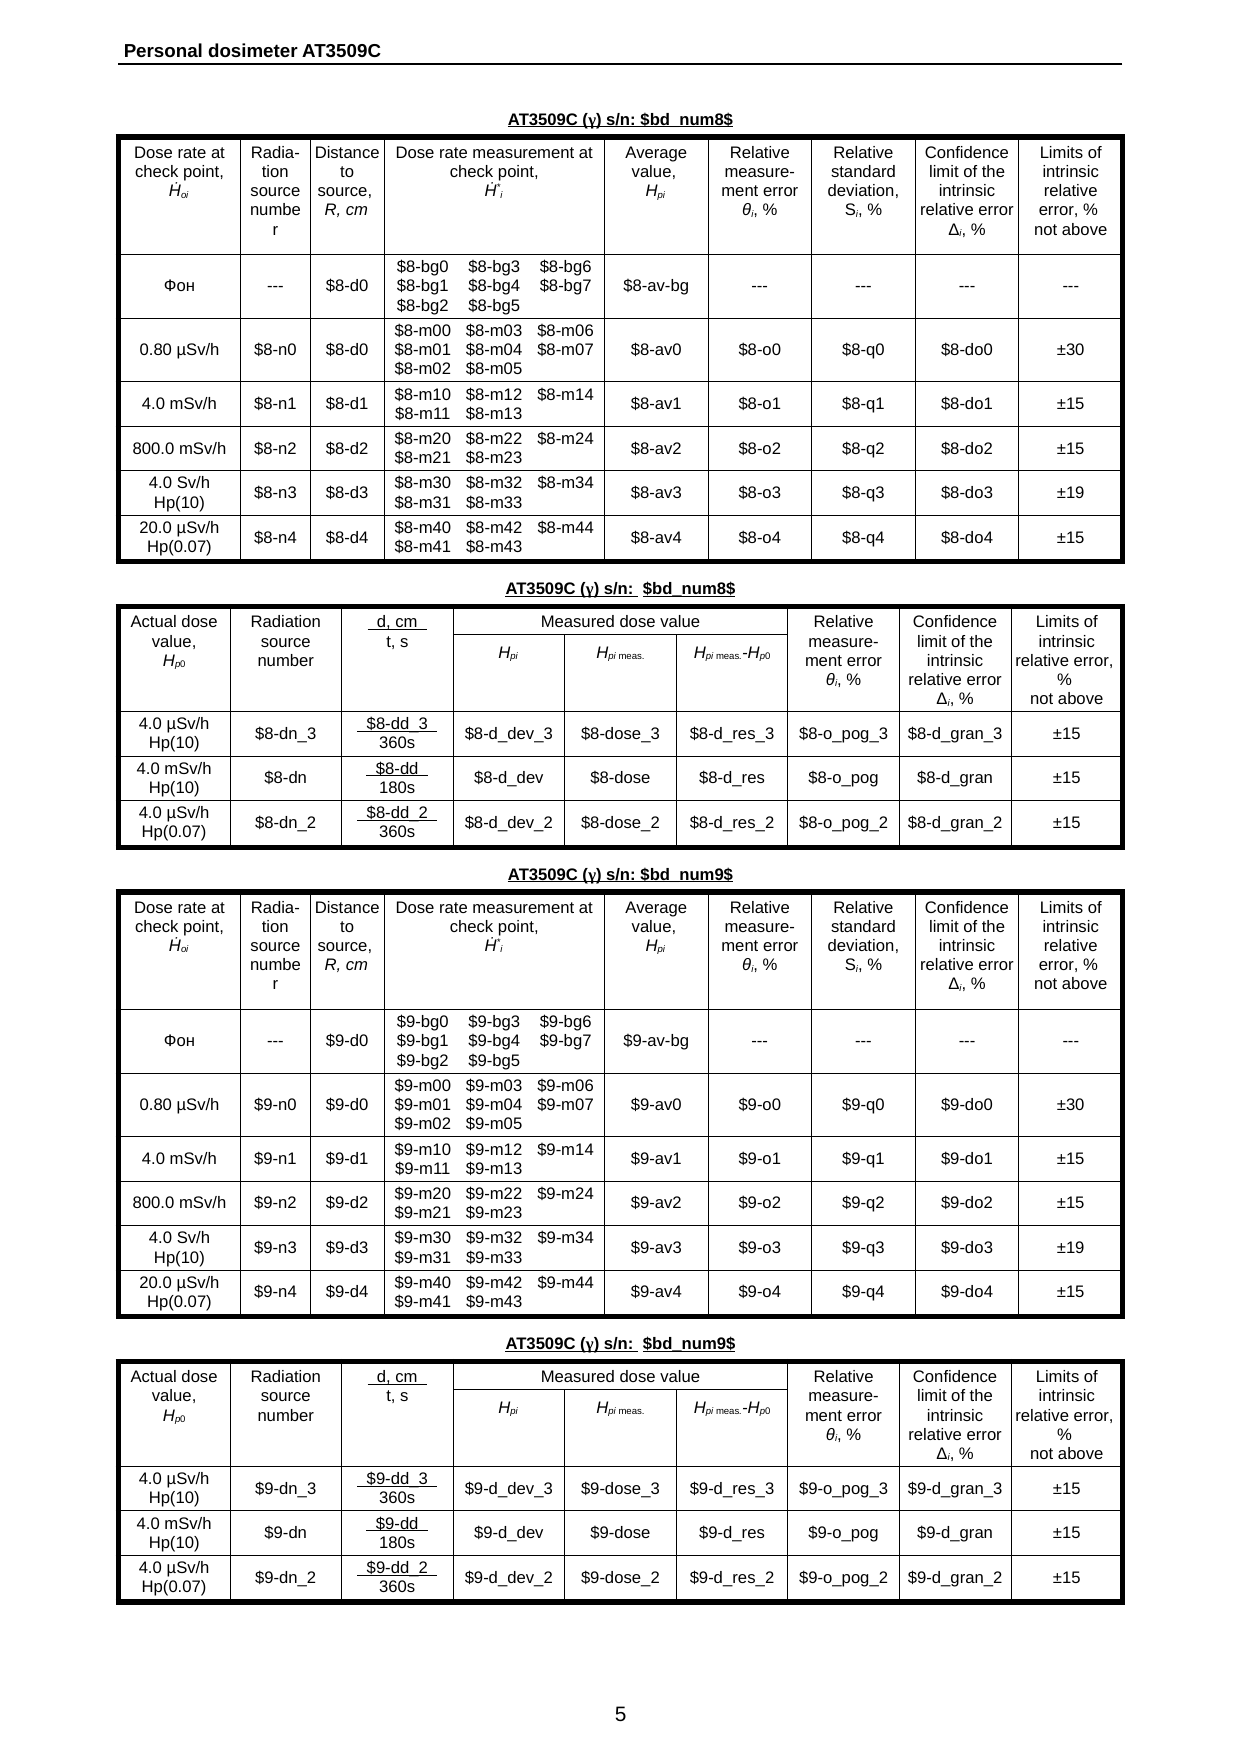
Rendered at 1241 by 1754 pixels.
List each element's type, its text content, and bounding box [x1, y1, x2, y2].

table_cell ±15 [1019, 516, 1120, 559]
table_cell --- [1019, 1010, 1120, 1072]
table_cell $9-av4 [605, 1271, 708, 1314]
table_header AT3509C (γ) s/n: $bd_num8$ [118, 564, 1122, 604]
table_cell $9-dose_3 [565, 1467, 676, 1510]
table_cell $8-dose_2 [565, 801, 676, 844]
table_cell $8-do3 [916, 471, 1018, 515]
table_cell Radia-tion source number [241, 895, 310, 1009]
table_cell $9-o2 [709, 1182, 811, 1225]
table_cell $8-d4 [311, 516, 384, 559]
table_cell Hpi meas. [565, 635, 676, 711]
table_cell $9-o_pog_3 [788, 1467, 899, 1510]
table_cell $9-av0 [605, 1074, 708, 1136]
table_cell Hpi meas.-Hp0 [677, 635, 787, 711]
table_cell $9-d0 [311, 1010, 384, 1072]
table_cell $9-bg0 $9-bg1 $9-bg2 $9-bg3 $9-bg4 $9-bg5 $9-bg6 $9-bg7 [385, 1010, 604, 1072]
table_cell $8-dose [565, 757, 676, 800]
table_cell Confidence limit of the intrinsic relative error Δi, % [916, 895, 1018, 1009]
table_cell Relative standard deviation, Si, % [812, 895, 915, 1009]
table_cell Limits of intrinsic relative error, % not above [1012, 1364, 1120, 1466]
table_cell $9-n0 [241, 1074, 310, 1136]
table_cell Actual dose value, Hp0 [121, 609, 230, 711]
table_cell $9-do0 [916, 1074, 1018, 1136]
table_cell $8-q0 [812, 319, 915, 381]
table_cell $9-d_gran_2 [900, 1556, 1011, 1599]
table_cell $8-o_pog_2 [788, 801, 899, 844]
table_cell --- [709, 1010, 811, 1072]
table_cell Dose rate measurement at check point, Ḣ*i [385, 895, 604, 1009]
table_cell 4.0 µSv/h Hp(0.07) [121, 1556, 230, 1599]
table_cell 800.0 mSv/h [121, 1182, 240, 1225]
table_cell $8-n0 [241, 319, 310, 381]
table_cell $8-m10 $8-m11 $8-m12 $8-m13 $8-m14 [385, 382, 604, 426]
table_cell Confidence limit of the intrinsic relative error Δi, % [900, 609, 1011, 711]
table_cell Limits of intrinsic relative error, % not above [1019, 140, 1120, 254]
table_cell ±15 [1012, 757, 1120, 800]
table_cell Limits of intrinsic relative error, % not above [1019, 895, 1120, 1009]
table_cell $8-av0 [605, 319, 708, 381]
table_cell --- [241, 255, 310, 318]
table_cell $8-dn_3 [231, 712, 341, 756]
table_cell Confidence limit of the intrinsic relative error Δi, % [916, 140, 1018, 254]
table_cell $9-o3 [709, 1226, 811, 1269]
table_cell Hpi [454, 635, 564, 711]
table_cell 4.0 µSv/h Hp(10) [121, 712, 230, 756]
table_cell $9-o1 [709, 1137, 811, 1181]
table_cell $8-o_pog_3 [788, 712, 899, 756]
table_cell $9-n4 [241, 1271, 310, 1314]
table_cell $9-o0 [709, 1074, 811, 1136]
table_header AT3509C (γ) s/n: $bd_num9$ [118, 850, 1122, 889]
table_cell 4.0 Sv/h Hp(10) [121, 1226, 240, 1269]
table_cell $8-dn [231, 757, 341, 800]
table_cell $9-d_dev_3 [454, 1467, 564, 1510]
table_cell $8-d_res_3 [677, 712, 787, 756]
table_cell $9-d1 [311, 1137, 384, 1181]
table_cell $8-o0 [709, 319, 811, 381]
table_cell 4.0 mSv/h [121, 1137, 240, 1181]
table_cell $8-n2 [241, 427, 310, 470]
table_cell $9-dd_2 360s [342, 1556, 453, 1599]
table_cell $8-bg0 $8-bg1 $8-bg2 $8-bg3 $8-bg4 $8-bg5 $8-bg6 $8-bg7 [385, 255, 604, 318]
table_cell $9-d_res_2 [677, 1556, 787, 1599]
table_cell $9-q4 [812, 1271, 915, 1314]
table_cell ±15 [1019, 1137, 1120, 1181]
table_cell $8-o1 [709, 382, 811, 426]
table_cell Measured dose value [454, 1364, 787, 1389]
table_cell ±19 [1019, 1226, 1120, 1269]
table_cell --- [812, 1010, 915, 1072]
table_cell Actual dose value, Hp0 [121, 1364, 230, 1466]
table_cell Hpi [454, 1390, 564, 1466]
table_cell 20.0 µSv/h Hp(0.07) [121, 1271, 240, 1314]
table_cell $9-av2 [605, 1182, 708, 1225]
table_cell $9-m20 $9-m21 $9-m22 $9-m23 $9-m24 [385, 1182, 604, 1225]
table_cell ±15 [1012, 712, 1120, 756]
table_cell Dose rate measurement at check point, Ḣ*i [385, 140, 604, 254]
table_cell $9-av-bg [605, 1010, 708, 1072]
table_cell $9-m00 $9-m01 $9-m02 $9-m03 $9-m04 $9-m05 $9-m06 $9-m07 [385, 1074, 604, 1136]
table_cell $9-q3 [812, 1226, 915, 1269]
table_cell $9-o_pog [788, 1511, 899, 1555]
table_cell $8-d0 [311, 319, 384, 381]
table_cell d, cm t, s [342, 609, 453, 711]
table_cell $8-dn_2 [231, 801, 341, 844]
table_cell $9-d_gran_3 [900, 1467, 1011, 1510]
table_cell $8-do0 [916, 319, 1018, 381]
table_cell Dose rate at check point, Ḣoi [121, 895, 240, 1009]
table_cell $8-d_dev [454, 757, 564, 800]
table_cell $9-dn_2 [231, 1556, 341, 1599]
table_cell $8-d_gran_2 [900, 801, 1011, 844]
table_cell $8-dd_2 360s [342, 801, 453, 844]
table_cell ±15 [1019, 427, 1120, 470]
table_cell 4.0 µSv/h Hp(10) [121, 1467, 230, 1510]
table_cell $8-q1 [812, 382, 915, 426]
table_cell $9-d_dev [454, 1511, 564, 1555]
table_cell $8-o_pog [788, 757, 899, 800]
table_cell $8-av4 [605, 516, 708, 559]
table_cell $9-d_gran [900, 1511, 1011, 1555]
table_cell $9-q0 [812, 1074, 915, 1136]
table_cell $9-o_pog_2 [788, 1556, 899, 1599]
table_cell $9-d2 [311, 1182, 384, 1225]
table_cell $9-d_res_3 [677, 1467, 787, 1510]
table_cell $9-m10 $9-m11 $9-m12 $9-m13 $9-m14 [385, 1137, 604, 1181]
table_header AT3509C (γ) s/n: $bd_num9$ [118, 1319, 1122, 1359]
table_cell Relative measure-ment error θi, % [709, 895, 811, 1009]
table_cell $8-d_res [677, 757, 787, 800]
table_cell $9-av1 [605, 1137, 708, 1181]
table_cell $8-m40 $8-m41 $8-m42 $8-m43 $8-m44 [385, 516, 604, 559]
table_cell $9-do1 [916, 1137, 1018, 1181]
table_cell $8-av2 [605, 427, 708, 470]
table_cell Hpi meas. [565, 1390, 676, 1466]
table_cell $9-o4 [709, 1271, 811, 1314]
table_cell ±15 [1012, 1467, 1120, 1510]
table_cell $8-o3 [709, 471, 811, 515]
table_cell Hpi meas.-Hp0 [677, 1390, 787, 1466]
table_cell $8-d_gran_3 [900, 712, 1011, 756]
table_cell $8-d3 [311, 471, 384, 515]
table_cell $9-dose [565, 1511, 676, 1555]
table_header AT3509C (γ) s/n: $bd_num8$ [118, 95, 1122, 134]
table_cell $9-dd_3 360s [342, 1467, 453, 1510]
table_cell 800.0 mSv/h [121, 427, 240, 470]
table_cell ±30 [1019, 1074, 1120, 1136]
table_cell $8-av3 [605, 471, 708, 515]
table_cell $8-m20 $8-m21 $8-m22 $8-m23 $8-m24 [385, 427, 604, 470]
table_cell $9-n2 [241, 1182, 310, 1225]
table_cell ±15 [1012, 801, 1120, 844]
table_cell 4.0 mSv/h Hp(10) [121, 757, 230, 800]
table_cell 0.80 µSv/h [121, 319, 240, 381]
table_cell $8-d_dev_3 [454, 712, 564, 756]
table_cell ±15 [1019, 382, 1120, 426]
table_cell --- [241, 1010, 310, 1072]
table_cell $8-n3 [241, 471, 310, 515]
table_cell Radiation source number [231, 1364, 341, 1466]
table_cell Dose rate at check point, Ḣoi [121, 140, 240, 254]
table_cell $8-d2 [311, 427, 384, 470]
table_cell $8-n4 [241, 516, 310, 559]
table_cell $8-m30 $8-m31 $8-m32 $8-m33 $8-m34 [385, 471, 604, 515]
table_cell $8-q2 [812, 427, 915, 470]
table_cell Relative measure-ment error θi, % [709, 140, 811, 254]
table_cell $8-av-bg [605, 255, 708, 318]
table_cell Фон [121, 1010, 240, 1072]
table_cell Confidence limit of the intrinsic relative error Δi, % [900, 1364, 1011, 1466]
table_cell Relative measure-ment error θi, % [788, 1364, 899, 1466]
table_cell ±30 [1019, 319, 1120, 381]
table_cell $8-d0 [311, 255, 384, 318]
table_cell $9-do2 [916, 1182, 1018, 1225]
table_cell $9-dn_3 [231, 1467, 341, 1510]
table_cell $8-dd_3 360s [342, 712, 453, 756]
table_cell $9-d3 [311, 1226, 384, 1269]
table_cell Relative standard deviation, Si, % [812, 140, 915, 254]
table_cell $8-d_gran [900, 757, 1011, 800]
table_cell $8-dd 180s [342, 757, 453, 800]
table_cell $9-q1 [812, 1137, 915, 1181]
table_cell Measured dose value [454, 609, 787, 634]
table_cell $9-av3 [605, 1226, 708, 1269]
table_cell --- [1019, 255, 1120, 318]
table_cell --- [709, 255, 811, 318]
table_cell 4.0 mSv/h [121, 382, 240, 426]
table_cell $9-m40 $9-m41 $9-m42 $9-m43 $9-m44 [385, 1271, 604, 1314]
table_cell Фон [121, 255, 240, 318]
table_cell ±15 [1012, 1556, 1120, 1599]
table_cell ±19 [1019, 471, 1120, 515]
table_cell 4.0 mSv/h Hp(10) [121, 1511, 230, 1555]
table_cell $9-d_res [677, 1511, 787, 1555]
table_cell $8-m00 $8-m01 $8-m02 $8-m03 $8-m04 $8-m05 $8-m06 $8-m07 [385, 319, 604, 381]
table_cell $9-d0 [311, 1074, 384, 1136]
table_cell $8-dose_3 [565, 712, 676, 756]
table_cell $9-m30 $9-m31 $9-m32 $9-m33 $9-m34 [385, 1226, 604, 1269]
table_cell $9-q2 [812, 1182, 915, 1225]
table_cell $9-do3 [916, 1226, 1018, 1269]
table_cell Radiation source number [231, 609, 341, 711]
table_cell $8-o4 [709, 516, 811, 559]
table_cell $8-do2 [916, 427, 1018, 470]
table_cell Distance to source, R, сm [311, 895, 384, 1009]
table_cell $9-dd 180s [342, 1511, 453, 1555]
table_cell $9-n3 [241, 1226, 310, 1269]
table_cell Radia-tion source number [241, 140, 310, 254]
table_cell ±15 [1019, 1182, 1120, 1225]
table_cell Limits of intrinsic relative error, % not above [1012, 609, 1120, 711]
table_cell $8-q4 [812, 516, 915, 559]
table_cell $8-d_dev_2 [454, 801, 564, 844]
table_cell 0.80 µSv/h [121, 1074, 240, 1136]
table_cell 4.0 µSv/h Hp(0.07) [121, 801, 230, 844]
table_cell 20.0 µSv/h Hp(0.07) [121, 516, 240, 559]
table_cell $9-d_dev_2 [454, 1556, 564, 1599]
table_cell $8-av1 [605, 382, 708, 426]
table_cell $9-dn [231, 1511, 341, 1555]
table_cell $9-do4 [916, 1271, 1018, 1314]
table_cell --- [916, 255, 1018, 318]
table_cell --- [916, 1010, 1018, 1072]
table_cell $9-d4 [311, 1271, 384, 1314]
table_cell Average value, Hpi [605, 140, 708, 254]
table_cell ±15 [1012, 1511, 1120, 1555]
table_cell $8-q3 [812, 471, 915, 515]
table_cell Average value, Hpi [605, 895, 708, 1009]
table_cell ±15 [1019, 1271, 1120, 1314]
table_cell Distance to source, R, сm [311, 140, 384, 254]
table_cell $8-o2 [709, 427, 811, 470]
table_cell $8-d1 [311, 382, 384, 426]
table_cell --- [812, 255, 915, 318]
table_cell $8-do1 [916, 382, 1018, 426]
table_cell $8-n1 [241, 382, 310, 426]
table_cell $8-do4 [916, 516, 1018, 559]
table_cell $8-d_res_2 [677, 801, 787, 844]
table_cell Relative measure-ment error θi, % [788, 609, 899, 711]
table_cell d, cm t, s [342, 1364, 453, 1466]
table_cell 4.0 Sv/h Hp(10) [121, 471, 240, 515]
table_cell $9-n1 [241, 1137, 310, 1181]
table_cell $9-dose_2 [565, 1556, 676, 1599]
